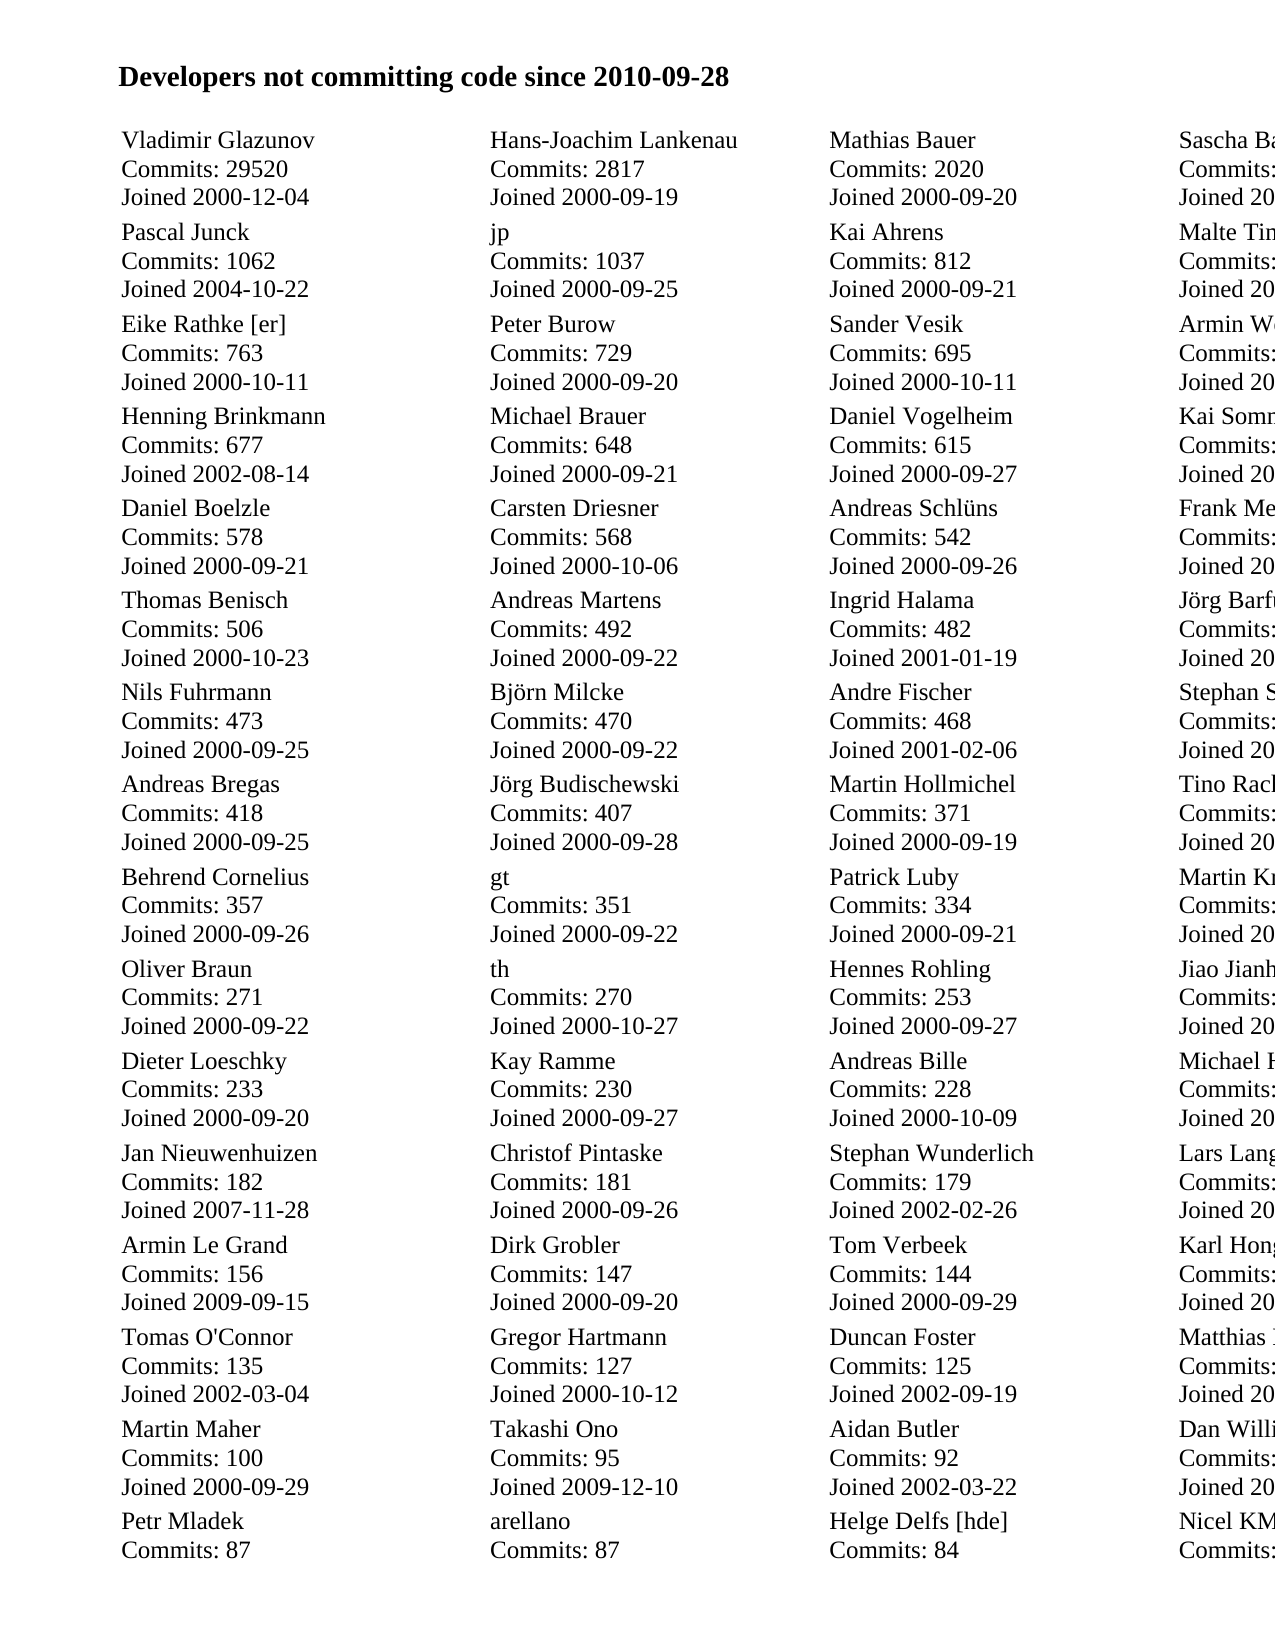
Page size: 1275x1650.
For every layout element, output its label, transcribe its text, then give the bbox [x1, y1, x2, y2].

table_cell Tino Rachui Commits: 364 Joined 2000-09-25 [1176, 767, 1275, 859]
table_cell Armin Le Grand Commits: 156 Joined 2009-09-15 [118, 1227, 487, 1319]
table_cell Nils Fuhrmann Commits: 473 Joined 2000-09-25 [118, 675, 487, 767]
table_cell Martin Maher Commits: 100 Joined 2000-09-29 [118, 1411, 487, 1503]
table_header Hans-Joachim Lankenau Commits: 2817 Joined 2000-09-19 [487, 122, 826, 214]
table_cell Christof Pintaske Commits: 181 Joined 2000-09-26 [487, 1135, 826, 1227]
table_cell Thomas Benisch Commits: 506 Joined 2000-10-23 [118, 583, 487, 674]
table_cell Dan Williams Commits: 89 Joined 2003-10-30 [1176, 1411, 1275, 1503]
table_cell Andreas Martens Commits: 492 Joined 2000-09-22 [487, 583, 826, 674]
table_cell Gregor Hartmann Commits: 127 Joined 2000-10-12 [487, 1319, 826, 1411]
table_cell Daniel Boelzle Commits: 578 Joined 2000-09-21 [118, 490, 487, 582]
table_cell Eike Rathke [er] Commits: 763 Joined 2000-10-11 [118, 306, 487, 398]
table_header Mathias Bauer Commits: 2020 Joined 2000-09-20 [826, 122, 1176, 214]
table_cell Andreas Bille Commits: 228 Joined 2000-10-09 [826, 1043, 1176, 1135]
table_cell Tomas O'Connor Commits: 135 Joined 2002-03-04 [118, 1319, 487, 1411]
table_cell Kai Ahrens Commits: 812 Joined 2000-09-21 [826, 214, 1176, 306]
subtitle Developers not committing code since 2010-09-28 [118, 59, 1216, 93]
table_cell Tom Verbeek Commits: 144 Joined 2000-09-29 [826, 1227, 1176, 1319]
table_cell Stephan Wunderlich Commits: 179 Joined 2002-02-26 [826, 1135, 1176, 1227]
table_cell Frank Meies Commits: 536 Joined 2001-04-03 [1176, 490, 1275, 582]
table_cell Martin Hollmichel Commits: 371 Joined 2000-09-19 [826, 767, 1176, 859]
table_cell Behrend Cornelius Commits: 357 Joined 2000-09-26 [118, 859, 487, 951]
table_cell Michael Brauer Commits: 648 Joined 2000-09-21 [487, 398, 826, 490]
table_cell Pascal Junck Commits: 1062 Joined 2004-10-22 [118, 214, 487, 306]
table_cell Armin Weiss Commits: 694 Joined 2000-09-25 [1176, 306, 1275, 398]
table_cell Martin Kretzschmar Commits: 309 Joined 2003-07-29 [1176, 859, 1275, 951]
table_cell Peter Burow Commits: 729 Joined 2000-09-20 [487, 306, 826, 398]
table_cell Duncan Foster Commits: 125 Joined 2002-09-19 [826, 1319, 1176, 1411]
table_cell arellano Commits: 87 [487, 1503, 826, 1567]
table_cell Karl Hong Commits: 137 Joined 2002-02-21 [1176, 1227, 1275, 1319]
table_cell Andreas Bregas Commits: 418 Joined 2000-09-25 [118, 767, 487, 859]
table_cell Oliver Braun Commits: 271 Joined 2000-09-22 [118, 951, 487, 1043]
table_cell Daniel Vogelheim Commits: 615 Joined 2000-09-27 [826, 398, 1176, 490]
table_header Vladimir Glazunov Commits: 29520 Joined 2000-12-04 [118, 122, 487, 214]
table_cell Dirk Grobler Commits: 147 Joined 2000-09-20 [487, 1227, 826, 1319]
table_cell Jiao Jianhua Commits: 250 Joined 2006-05-18 [1176, 951, 1275, 1043]
table_cell Carsten Driesner Commits: 568 Joined 2000-10-06 [487, 490, 826, 582]
table_cell Henning Brinkmann Commits: 677 Joined 2002-08-14 [118, 398, 487, 490]
table_cell Jörg Barfurth Commits: 474 Joined 2000-11-07 [1176, 583, 1275, 674]
table_cell gt Commits: 351 Joined 2000-09-22 [487, 859, 826, 951]
table_header Sascha Ballach Commits: 1223 Joined 2000-09-22 [1176, 122, 1275, 214]
table_cell Andreas Schlüns Commits: 542 Joined 2000-09-26 [826, 490, 1176, 582]
table_cell Andre Fischer Commits: 468 Joined 2001-02-06 [826, 675, 1176, 767]
table_cell jp Commits: 1037 Joined 2000-09-25 [487, 214, 826, 306]
table_cell Takashi Ono Commits: 95 Joined 2009-12-10 [487, 1411, 826, 1503]
table_cell Aidan Butler Commits: 92 Joined 2002-03-22 [826, 1411, 1176, 1503]
table_cell Malte Timmermann [mt] Commits: 781 Joined 2000-10-10 [1176, 214, 1275, 306]
table_cell Matthias Huetsch [mhu] Commits: 121 Joined 2000-09-28 [1176, 1319, 1275, 1411]
table_cell Petr Mladek Commits: 87 [118, 1503, 487, 1567]
table_cell Patrick Luby Commits: 334 Joined 2000-09-21 [826, 859, 1176, 951]
table_cell th Commits: 270 Joined 2000-10-27 [487, 951, 826, 1043]
table_cell Jörg Budischewski Commits: 407 Joined 2000-09-28 [487, 767, 826, 859]
table_cell Kay Ramme Commits: 230 Joined 2000-09-27 [487, 1043, 826, 1135]
table_cell Michael Hönnig Commits: 211 Joined 2000-10-23 [1176, 1043, 1275, 1135]
table_cell Hennes Rohling Commits: 253 Joined 2000-09-27 [826, 951, 1176, 1043]
table_cell Lars Langhans Commits: 175 Joined 2000-09-22 [1176, 1135, 1275, 1227]
table_cell Ingrid Halama Commits: 482 Joined 2001-01-19 [826, 583, 1176, 674]
table_cell Helge Delfs [hde] Commits: 84 [826, 1503, 1176, 1567]
table_cell Dieter Loeschky Commits: 233 Joined 2000-09-20 [118, 1043, 487, 1135]
table_cell Jan Nieuwenhuizen Commits: 182 Joined 2007-11-28 [118, 1135, 487, 1227]
table_cell Björn Milcke Commits: 470 Joined 2000-09-22 [487, 675, 826, 767]
table_cell Kai Sommerfeld Commits: 606 Joined 2000-10-10 [1176, 398, 1275, 490]
table_cell Nicel KM Commits: 83 Joined 2004-08-31 [1176, 1503, 1275, 1567]
table_cell Sander Vesik Commits: 695 Joined 2000-10-11 [826, 306, 1176, 398]
table_cell Stephan Schäfer Commits: 447 Joined 2001-01-29 [1176, 675, 1275, 767]
